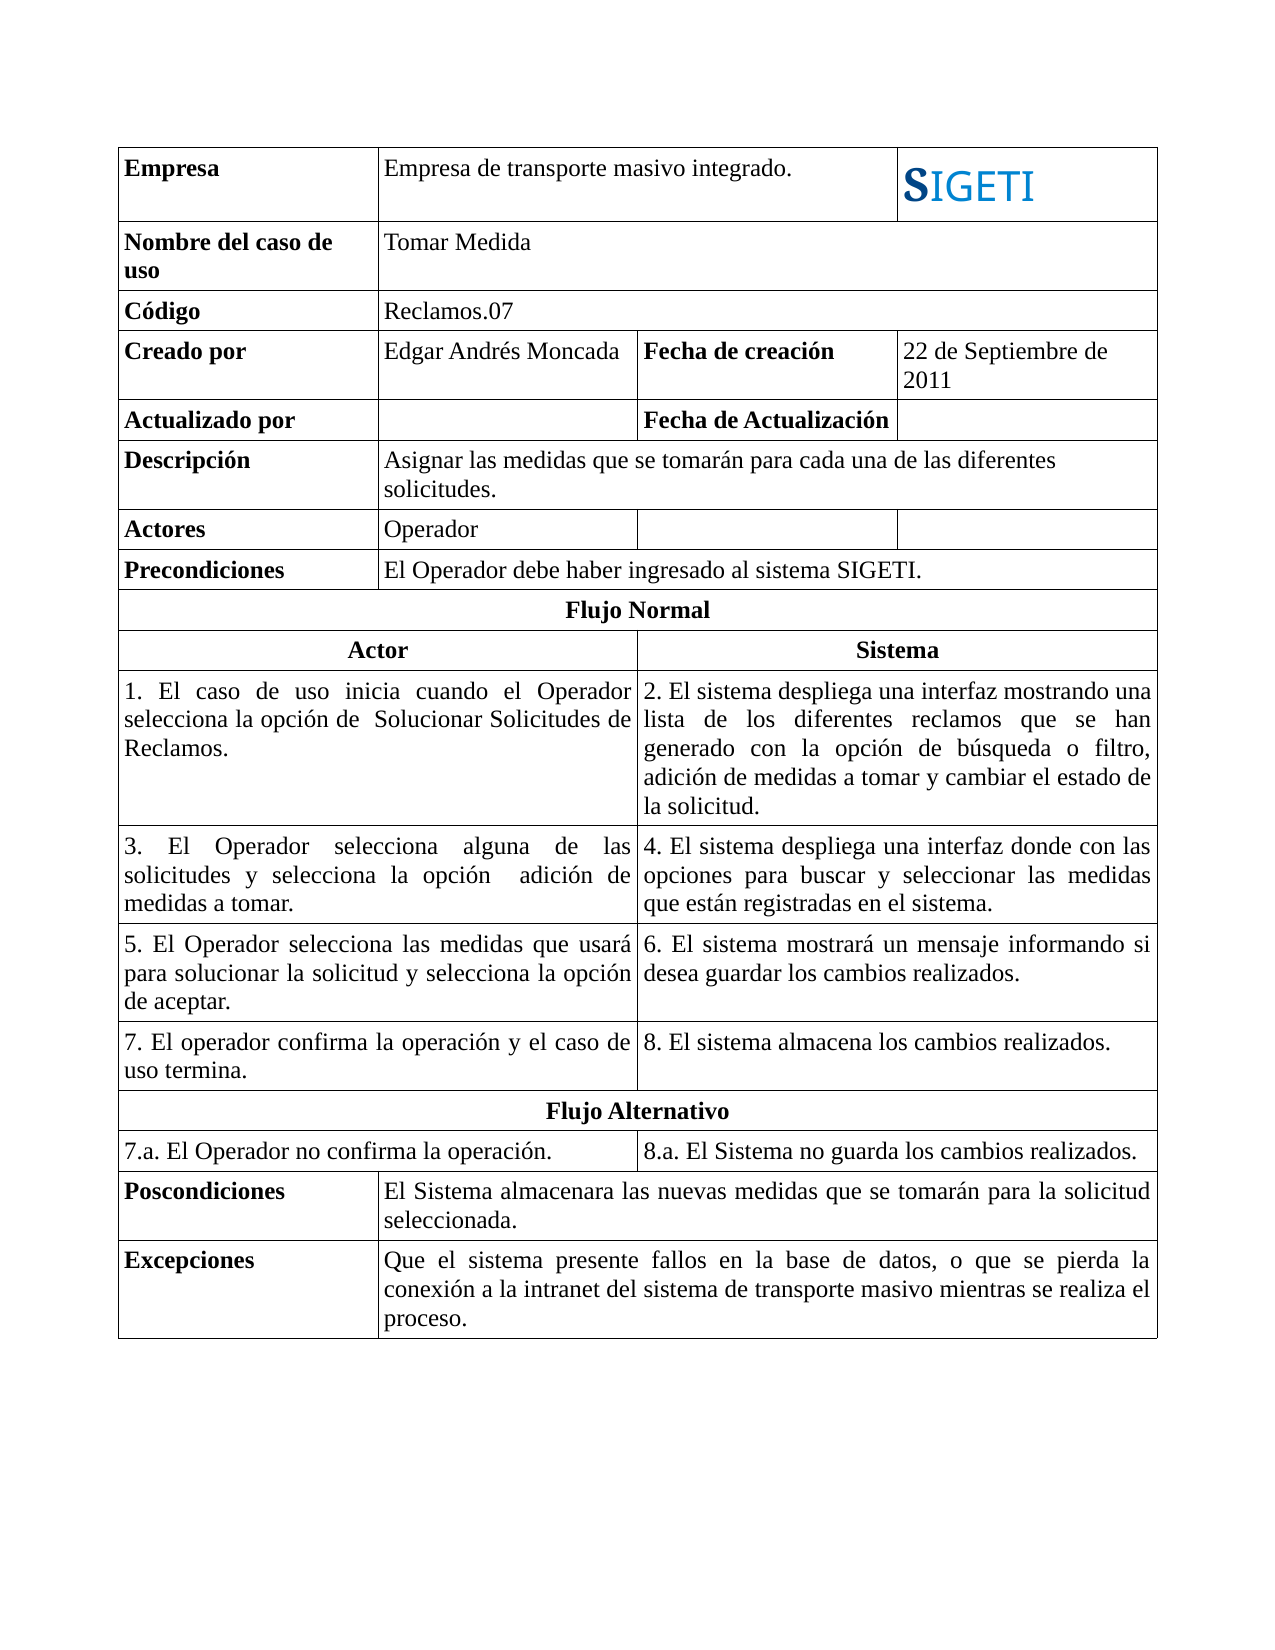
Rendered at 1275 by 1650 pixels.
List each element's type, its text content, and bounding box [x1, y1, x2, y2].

table_cell 1. El caso de uso inicia cuando el Operador selecciona la opción de Solucionar Solicitudes de Reclamos. [119, 671, 637, 825]
table_cell [898, 510, 1157, 549]
table_header SIGETI [898, 148, 1157, 221]
table_cell 7. El operador confirma la operación y el caso de uso termina. [119, 1022, 637, 1090]
table_cell Descripción [119, 441, 378, 509]
table_cell Tomar Medida [379, 222, 1157, 290]
table_cell El Sistema almacenara las nuevas medidas que se tomarán para la solicitud seleccionada. [379, 1172, 1157, 1239]
table_cell Actores [119, 510, 378, 549]
table_cell Creado por [119, 331, 378, 399]
table_header Empresa [119, 148, 378, 221]
table_cell Fecha de Actualización [638, 400, 897, 439]
table_cell 2. El sistema despliega una interfaz mostrando una lista de los diferentes reclamos que se han generado con la opción de búsqueda o filtro, adición de medidas a tomar y cambiar el estado de la solicitud. [638, 671, 1157, 825]
table_cell Sistema [638, 631, 1157, 670]
table_cell 5. El Operador selecciona las medidas que usará para solucionar la solicitud y selecciona la opción de aceptar. [119, 924, 637, 1021]
table_cell 6. El sistema mostrará un mensaje informando si desea guardar los cambios realizados. [638, 924, 1157, 1021]
table_cell 22 de Septiembre de 2011 [898, 331, 1157, 399]
table_cell Operador [379, 510, 637, 549]
table_cell Reclamos.07 [379, 291, 1157, 330]
table_cell Edgar Andrés Moncada [379, 331, 637, 399]
table_cell Actualizado por [119, 400, 378, 439]
table_cell Flujo Alternativo [119, 1091, 1157, 1130]
table_cell Actor [119, 631, 637, 670]
table_cell Flujo Normal [119, 590, 1157, 629]
table_cell 8.a. El Sistema no guarda los cambios realizados. [638, 1131, 1157, 1171]
table_cell Que el sistema presente fallos en la base de datos, o que se pierda la conexión a la intranet del sistema de transporte masivo mientras se realiza el proceso. [379, 1241, 1157, 1337]
table_cell Precondiciones [119, 550, 378, 589]
table_cell Código [119, 291, 378, 330]
table_cell [379, 400, 637, 439]
table_cell 8. El sistema almacena los cambios realizados. [638, 1022, 1157, 1090]
table_cell 7.a. El Operador no confirma la operación. [119, 1131, 637, 1171]
table_cell Poscondiciones [119, 1172, 378, 1239]
table_cell Nombre del caso de uso [119, 222, 378, 290]
table_cell [898, 400, 1157, 439]
table_cell 3. El Operador selecciona alguna de las solicitudes y selecciona la opción adición de medidas a tomar. [119, 826, 637, 923]
table_cell 4. El sistema despliega una interfaz donde con las opciones para buscar y seleccionar las medidas que están registradas en el sistema. [638, 826, 1157, 923]
table_header Empresa de transporte masivo integrado. [379, 148, 897, 221]
table_cell Asignar las medidas que se tomarán para cada una de las diferentes solicitudes. [379, 441, 1157, 509]
table_cell Fecha de creación [638, 331, 897, 399]
table_cell Excepciones [119, 1241, 378, 1337]
table_cell [638, 510, 897, 549]
table_cell El Operador debe haber ingresado al sistema SIGETI. [379, 550, 1157, 589]
